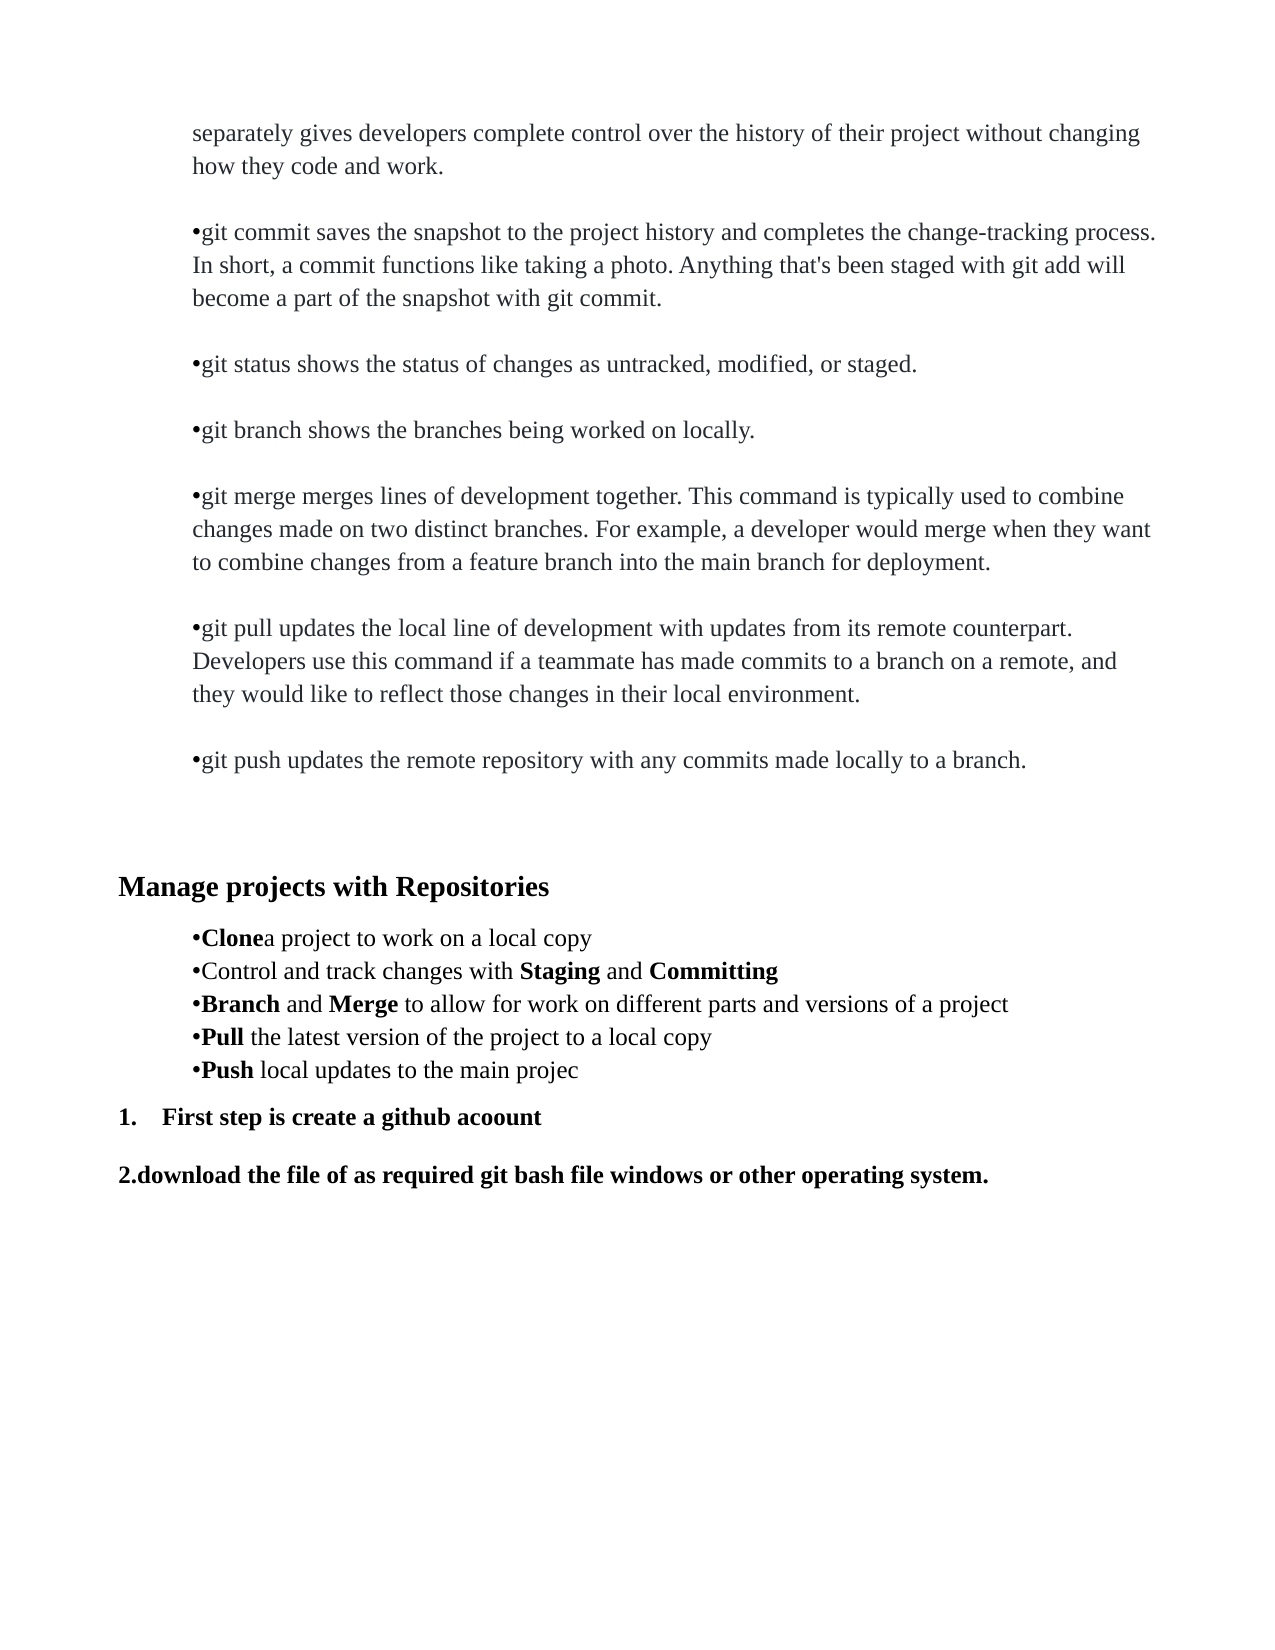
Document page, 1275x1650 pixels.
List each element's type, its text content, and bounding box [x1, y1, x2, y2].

list separately gives developers complete control over the history of their project without changing how they code and work. [118, 118, 1157, 180]
list Pull the latest version of the project to a local copy [118, 1022, 1157, 1051]
list git status shows the status of changes as untracked, modified, or staged. [118, 349, 1157, 378]
list Branch and Merge to allow for work on different parts and versions of a project [118, 989, 1157, 1017]
list git pull updates the local line of development with updates from its remote counterpart. Developers use this command if a teammate has made commits to a branch on a remote, and they would like to reflect those changes in their local environment. [118, 613, 1157, 708]
list git branch shows the branches being worked on locally. [118, 415, 1157, 444]
text 2.download the file of as required git bash file windows or other operating system. [118, 1160, 1157, 1189]
list git merge merges lines of development together. This command is typically used to combine changes made on two distinct branches. For example, a developer would merge when they want to combine changes from a feature branch into the main branch for deployment. [118, 481, 1157, 576]
text 1. First step is create a github acoount [118, 1102, 1157, 1131]
list Clonea project to work on a local copy [118, 923, 1157, 951]
list git push updates the remote repository with any commits made locally to a branch. [118, 746, 1157, 774]
text Manage projects with Repositories [118, 869, 1157, 903]
list Control and track changes with Staging and Committing [118, 956, 1157, 984]
list Push local updates to the main projec [118, 1055, 1157, 1083]
list git commit saves the snapshot to the project history and completes the change-tracking process. In short, a commit functions like taking a photo. Anything that's been staged with git add will become a part of the snapshot with git commit. [118, 217, 1157, 312]
